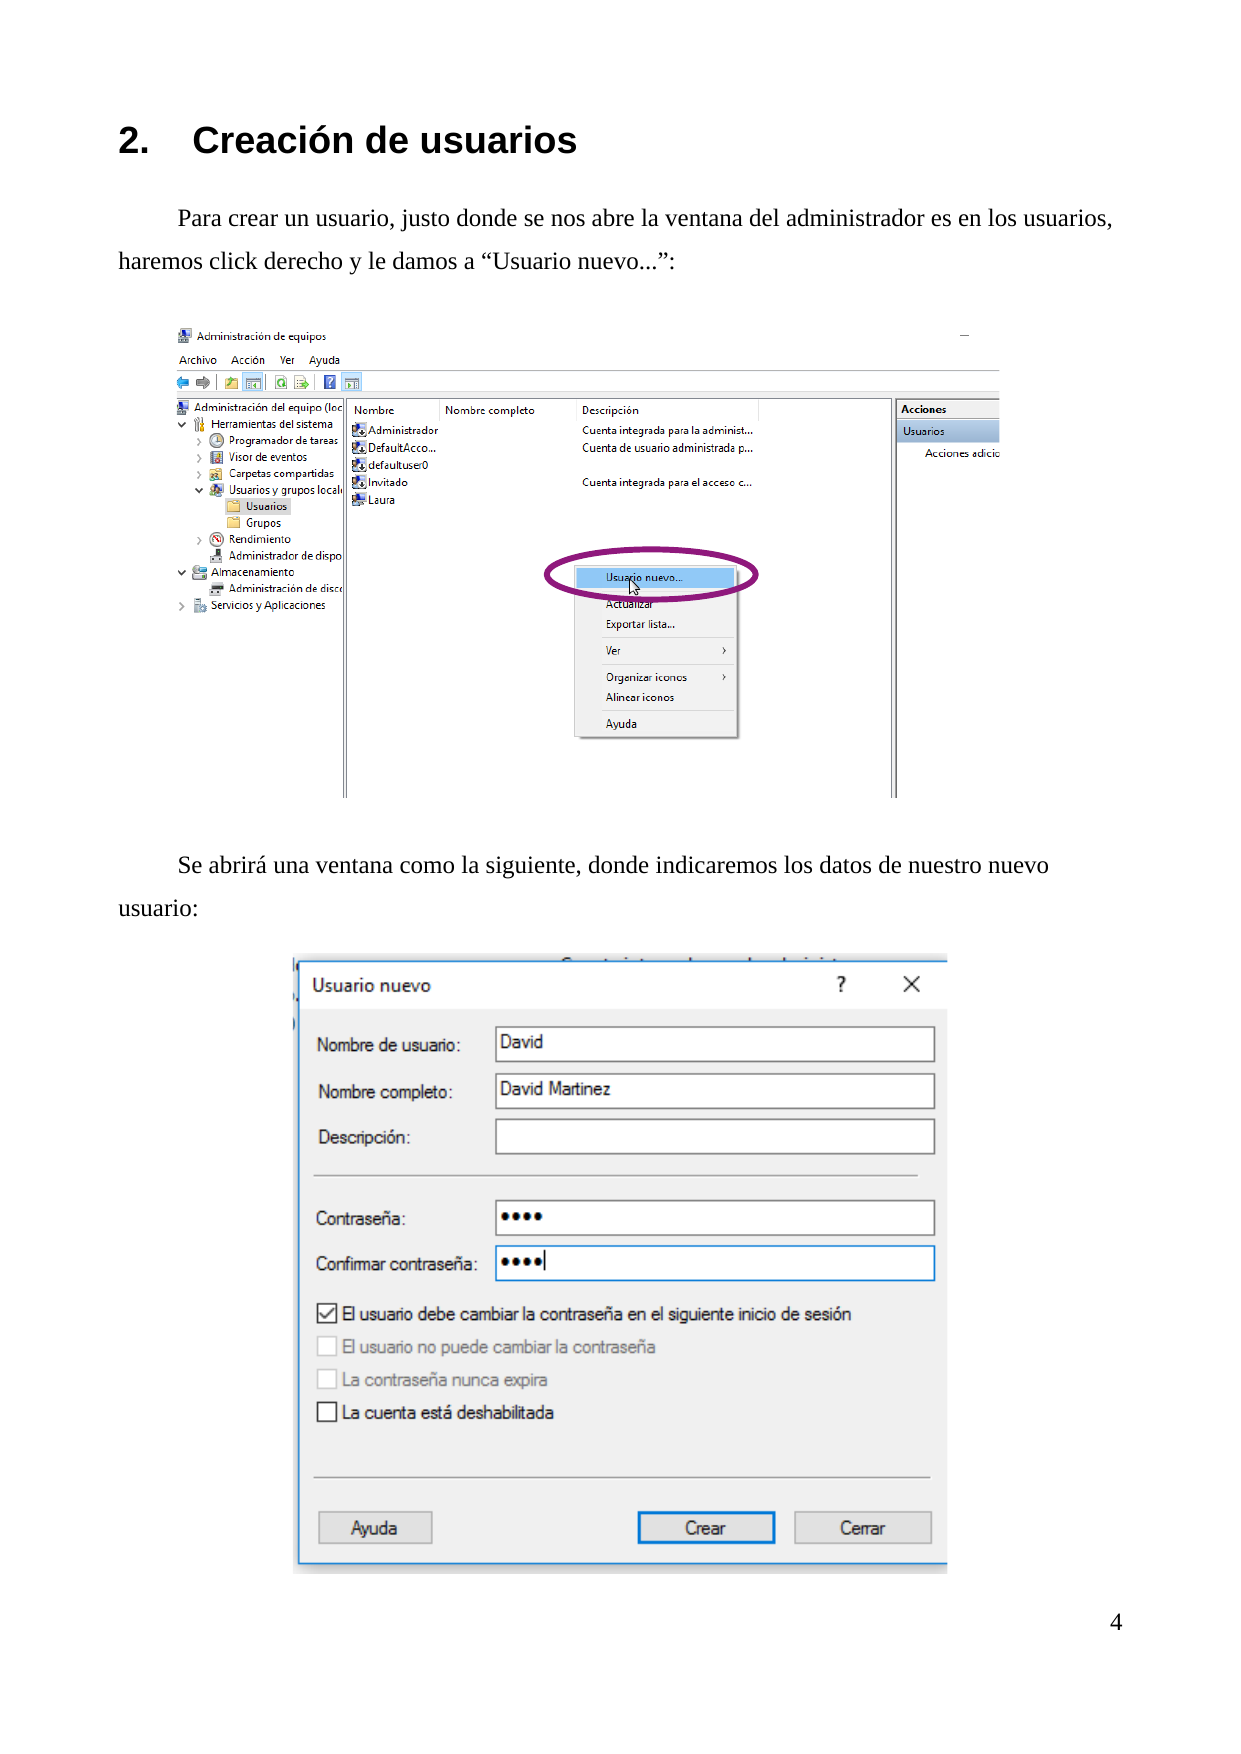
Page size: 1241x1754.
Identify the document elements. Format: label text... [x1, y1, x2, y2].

text Para crear un usuario, justo donde se nos abre la ventana del administrador es en los usuarios, haremos click derecho y le damos a “Usuario nuevo...”: [118, 203, 1122, 275]
picture [292, 953, 948, 1574]
text Se abrirá una ventana como la siguiente, donde indicaremos los datos de nuestro nuevo usuario: [118, 850, 1122, 922]
subtitle Creación de usuarios [118, 118, 1122, 162]
picture [176, 325, 1000, 798]
